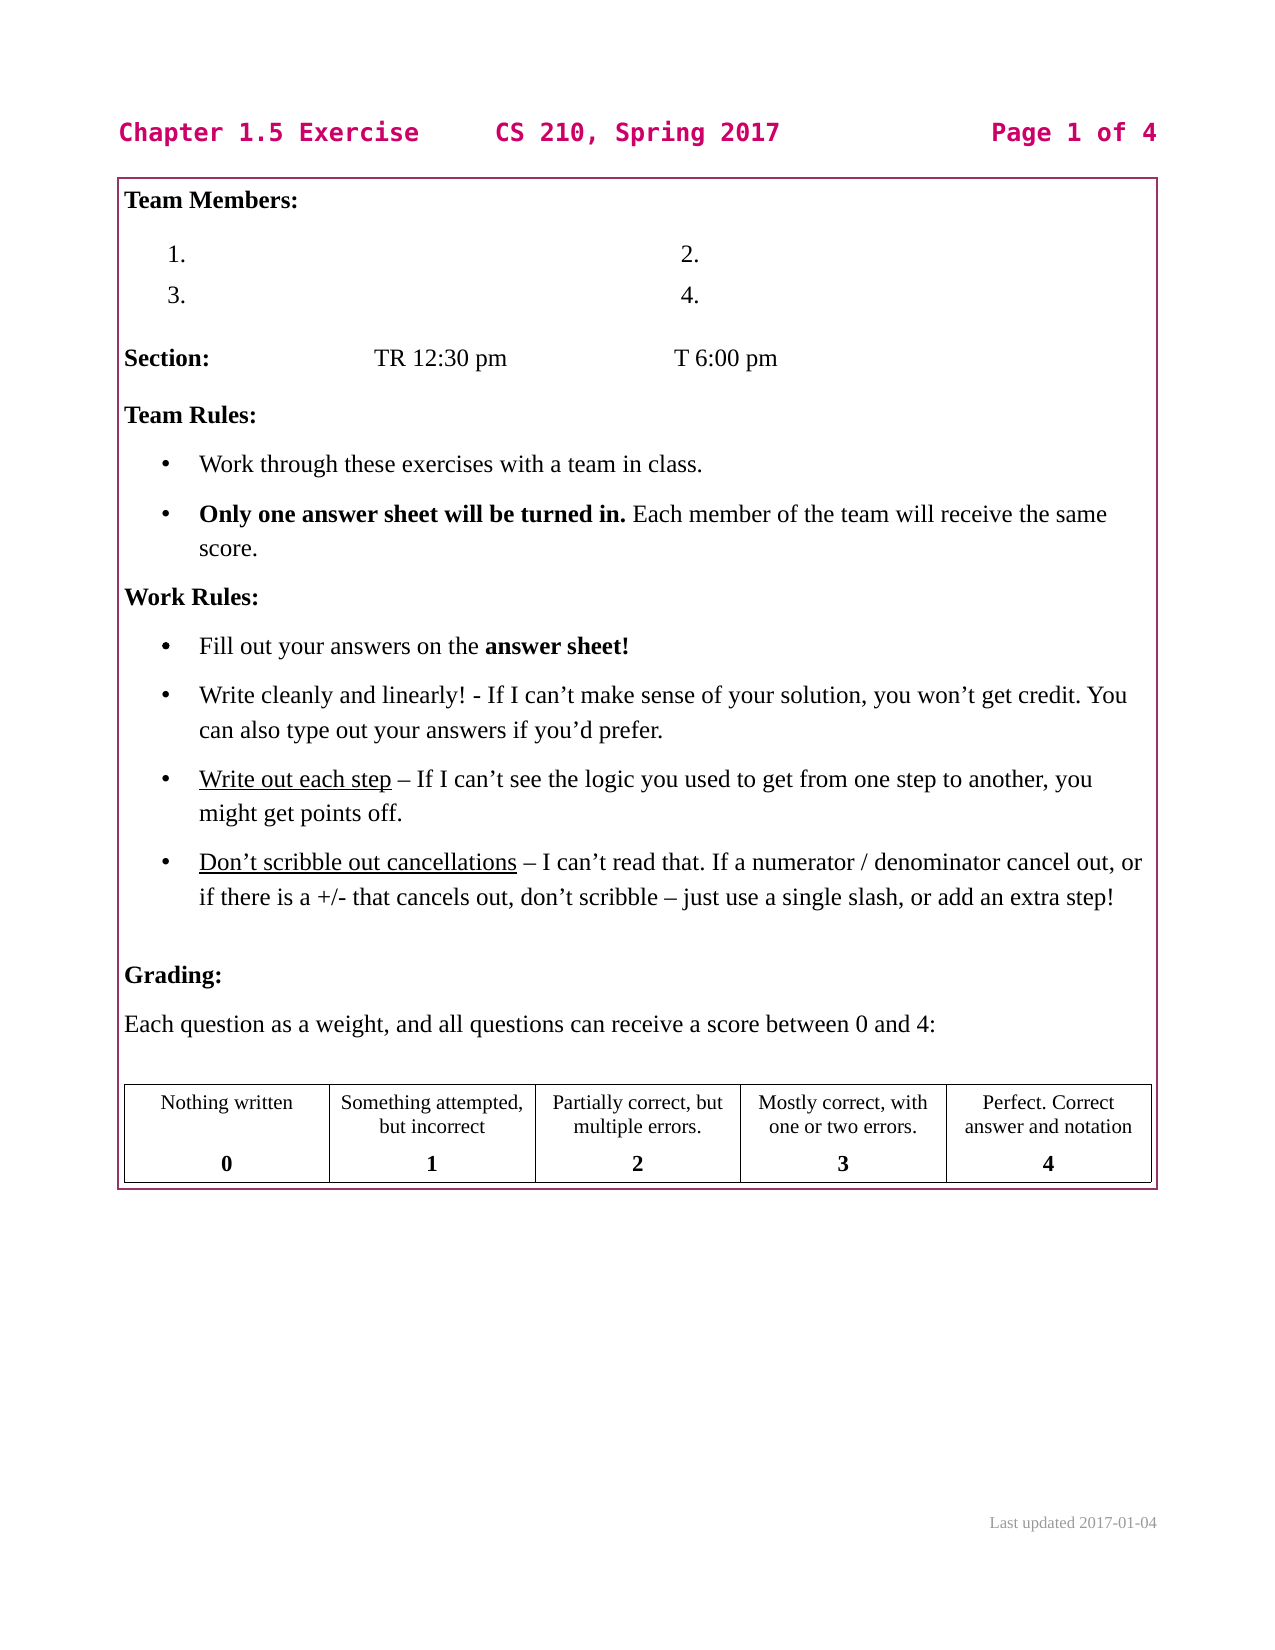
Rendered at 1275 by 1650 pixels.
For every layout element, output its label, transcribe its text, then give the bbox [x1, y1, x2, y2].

table_cell 4 [947, 1144, 1151, 1182]
table_cell 3 [741, 1144, 946, 1182]
table_cell [638, 274, 1151, 314]
table_header Partially correct, but multiple errors. [536, 1085, 740, 1144]
table_cell [124, 274, 637, 314]
table_header Team Members: Section: TR 12:30 pm T 6:00 pm Team Rules: Work through these exercises with a team in class. Only one answer sheet will be turned in. Each member of the team will receive the same score. Work Rules: Fill out your answers on the answer sheet! Write cleanly and linearly! - If I can’t make sense of your solution, you won’t get credit. You can also type out your answers if you’d prefer. Write out each step – If I can’t see the logic you used to get from one step to another, you might get points off. Don’t scribble out cancellations – I can’t read that. If a numerator / denominator cancel out, or if there is a +/- that cancels out, don’t scribble – just use a single slash, or add an extra step! Grading: Each question as a weight, and all questions can receive a score between 0 and 4: [119, 179, 1156, 1188]
table_header Nothing written [125, 1085, 329, 1144]
table_header Something attempted, but incorrect [330, 1085, 535, 1144]
table_header [124, 234, 637, 274]
table_header [638, 234, 1151, 274]
table_header Mostly correct, with one or two errors. [741, 1085, 946, 1144]
table_cell 1 [330, 1144, 535, 1182]
table_cell 2 [536, 1144, 740, 1182]
table_header Perfect. Correct answer and notation [947, 1085, 1151, 1144]
table_cell 0 [125, 1144, 329, 1182]
